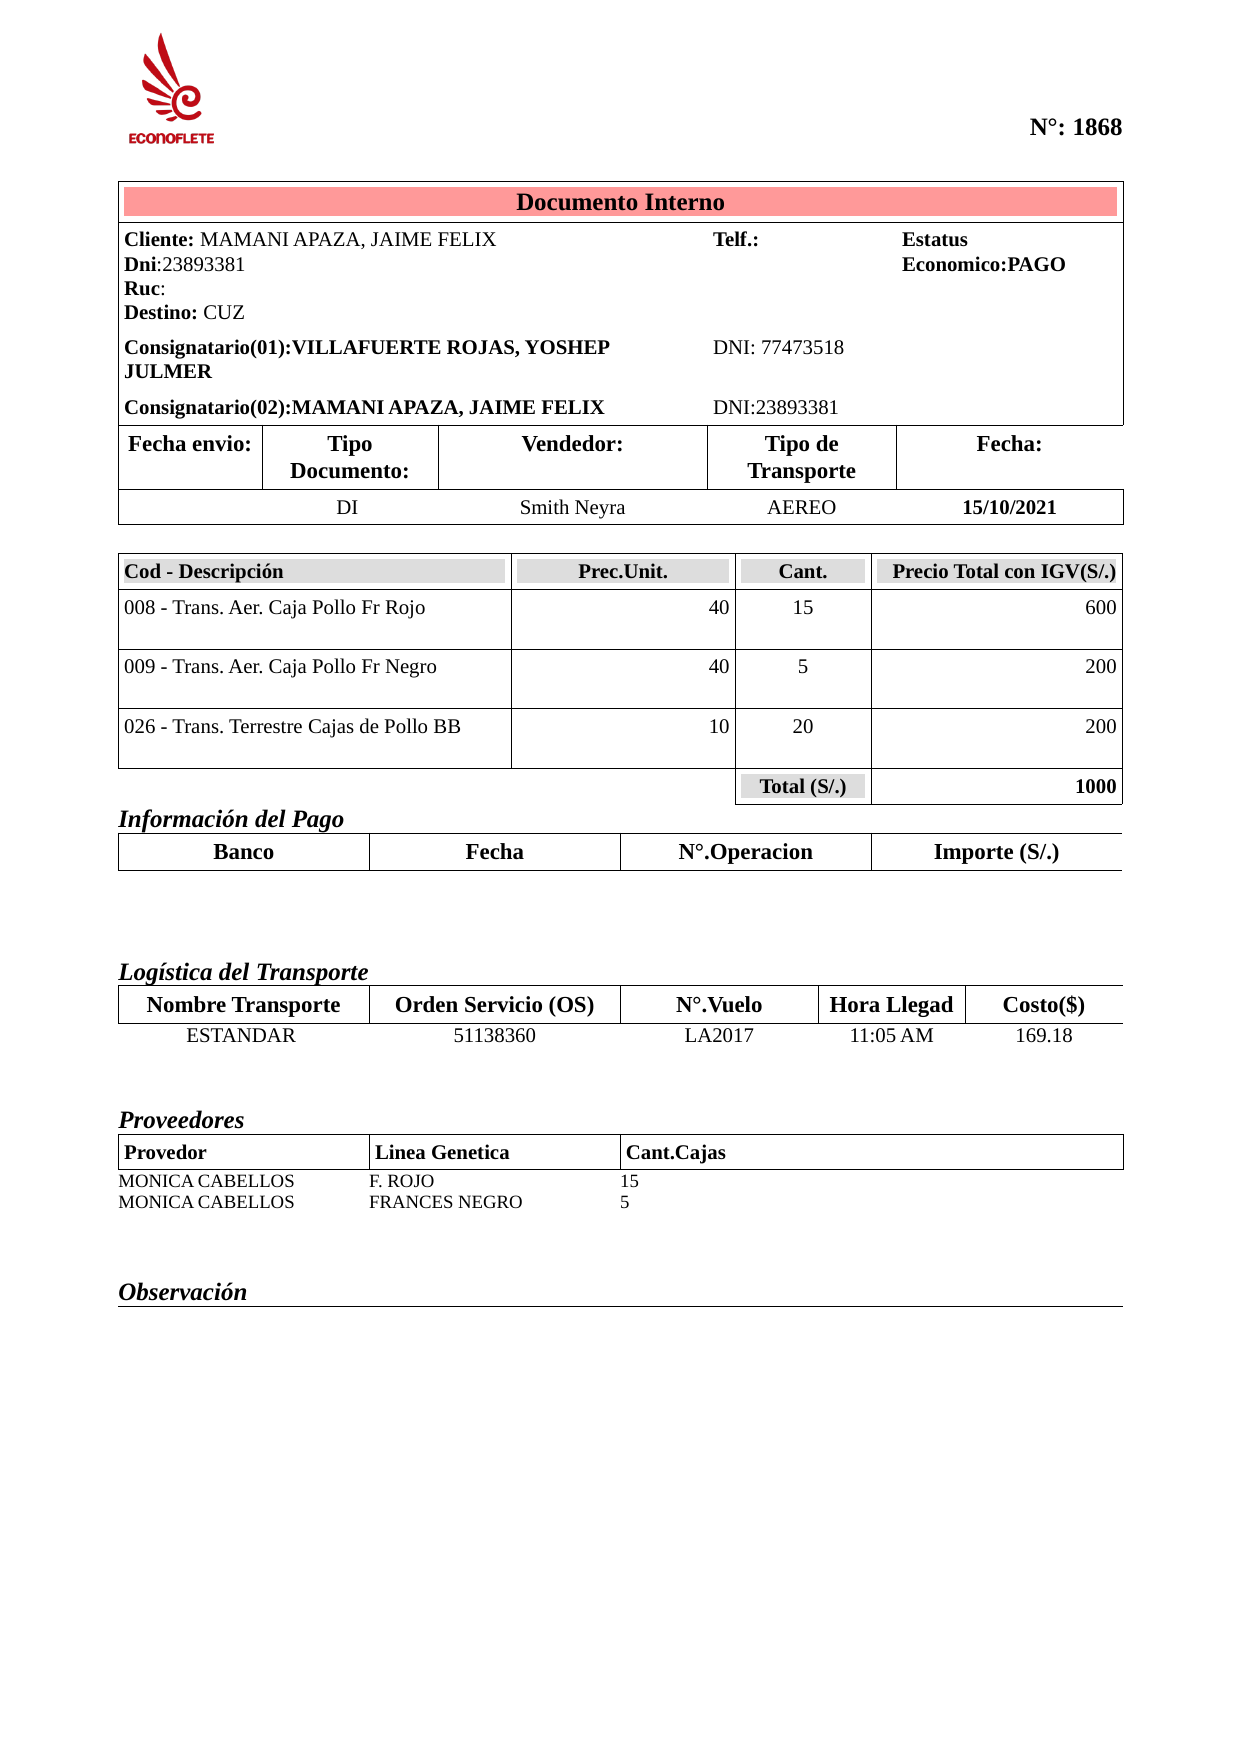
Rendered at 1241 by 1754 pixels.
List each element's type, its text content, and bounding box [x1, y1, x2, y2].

table_cell [818, 1048, 965, 1076]
table_cell [118, 1234, 369, 1256]
table_cell [620, 1234, 1123, 1256]
table_cell [620, 1076, 818, 1105]
table_cell [369, 928, 620, 957]
text Información del Pago [118, 804, 1122, 832]
table_header N°.Vuelo [621, 986, 818, 1023]
table_cell MONICA CABELLOS [118, 1170, 369, 1191]
table_cell 600 [872, 590, 1122, 648]
table_header Fecha [370, 834, 620, 870]
text Observación [118, 1277, 1122, 1306]
text Proveedores [118, 1105, 1122, 1134]
table_cell Tipo Documento: [263, 426, 438, 489]
table_cell [118, 899, 369, 928]
table_cell F. ROJO [369, 1170, 620, 1191]
table_cell [369, 1213, 620, 1234]
table_cell [620, 1213, 1123, 1234]
table_cell [620, 1048, 818, 1076]
table_cell 51138360 [369, 1024, 620, 1047]
table_cell Consignatario(02):MAMANI APAZA, JAIME FELIX [119, 389, 707, 424]
table_cell Estatus Economico:PAGO [896, 223, 1123, 329]
table_cell DNI: 77473518 [707, 329, 1123, 389]
table_header Linea Genetica [370, 1135, 620, 1169]
table_cell [118, 871, 369, 899]
table_cell Vendedor: [439, 426, 707, 489]
table_cell 20 [736, 709, 871, 768]
table_cell [369, 899, 620, 928]
table_header Precio Total con IGV(S/.) [872, 554, 1122, 589]
table_cell [871, 928, 1122, 957]
table_header Costo($) [966, 986, 1123, 1023]
table_cell Total (S/.) [736, 769, 871, 803]
table_cell [620, 1256, 1123, 1277]
table_cell Consignatario(01):VILLAFUERTE ROJAS, YOSHEP JULMER [119, 329, 707, 389]
table_cell [511, 769, 735, 803]
table_cell Telf.: [707, 223, 896, 329]
table_cell 15/10/2021 [896, 490, 1123, 524]
table_cell [118, 1048, 369, 1076]
table_header Banco [119, 834, 369, 870]
table_cell [369, 1048, 620, 1076]
table_header N°.Operacion [621, 834, 871, 870]
table_cell 40 [512, 650, 735, 708]
table_header Orden Servicio (OS) [370, 986, 620, 1023]
table_cell Fecha: [897, 426, 1123, 489]
table_cell ESTANDAR [118, 1024, 369, 1047]
table_header Cant.Cajas [621, 1135, 1123, 1169]
table_cell [118, 1213, 369, 1234]
table_cell [119, 490, 262, 524]
table_header [118, 1307, 1123, 1330]
table_cell [118, 769, 511, 803]
table_cell 008 - Trans. Aer. Caja Pollo Fr Rojo [119, 590, 511, 648]
table_cell [871, 899, 1122, 928]
table_cell [369, 871, 620, 899]
table_cell [871, 871, 1122, 899]
table_cell DI [262, 490, 438, 524]
table_cell [620, 899, 871, 928]
text Logística del Transporte [118, 957, 1122, 985]
table_cell [620, 928, 871, 957]
table_cell [369, 1076, 620, 1105]
table_cell AEREO [707, 490, 896, 524]
table_cell 169.18 [965, 1024, 1123, 1047]
table_cell 15 [736, 590, 871, 648]
table_cell [118, 928, 369, 957]
table_header Documento Interno [119, 182, 1123, 222]
table_cell Fecha envio: [119, 426, 262, 489]
table_header Importe (S/.) [872, 834, 1122, 870]
table_cell 15 [620, 1170, 1123, 1191]
table_cell [965, 1076, 1123, 1105]
table_cell MONICA CABELLOS [118, 1191, 369, 1213]
table_cell [118, 1076, 369, 1105]
table_cell FRANCES NEGRO [369, 1191, 620, 1213]
table_cell [369, 1234, 620, 1256]
table_cell 5 [736, 650, 871, 708]
table_cell [818, 1076, 965, 1105]
table_cell 009 - Trans. Aer. Caja Pollo Fr Negro [119, 650, 511, 708]
table_cell [369, 1256, 620, 1277]
table_header Prec.Unit. [512, 554, 735, 589]
table_cell 026 - Trans. Terrestre Cajas de Pollo BB [119, 709, 511, 768]
table_cell 40 [512, 590, 735, 648]
table_cell LA2017 [620, 1024, 818, 1047]
table_header Hora Llegad [819, 986, 965, 1023]
picture [118, 32, 225, 144]
table_header Provedor [119, 1135, 369, 1169]
table_cell Cliente: MAMANI APAZA, JAIME FELIX Dni:23893381 Ruc: Destino: CUZ [119, 223, 707, 329]
table_cell [965, 1048, 1123, 1076]
table_cell 5 [620, 1191, 1123, 1213]
table_cell [620, 871, 871, 899]
table_header Nombre Transporte [119, 986, 369, 1023]
table_cell 200 [872, 650, 1122, 708]
table_cell Tipo de Transporte [708, 426, 896, 489]
table_cell 200 [872, 709, 1122, 768]
table_cell 10 [512, 709, 735, 768]
table_cell [118, 1256, 369, 1277]
table_header Cant. [736, 554, 871, 589]
table_header Cod - Descripción [119, 554, 511, 589]
table_cell DNI:23893381 [707, 389, 1123, 424]
table_cell 11:05 AM [818, 1024, 965, 1047]
table_cell 1000 [872, 769, 1122, 803]
table_cell Smith Neyra [438, 490, 707, 524]
